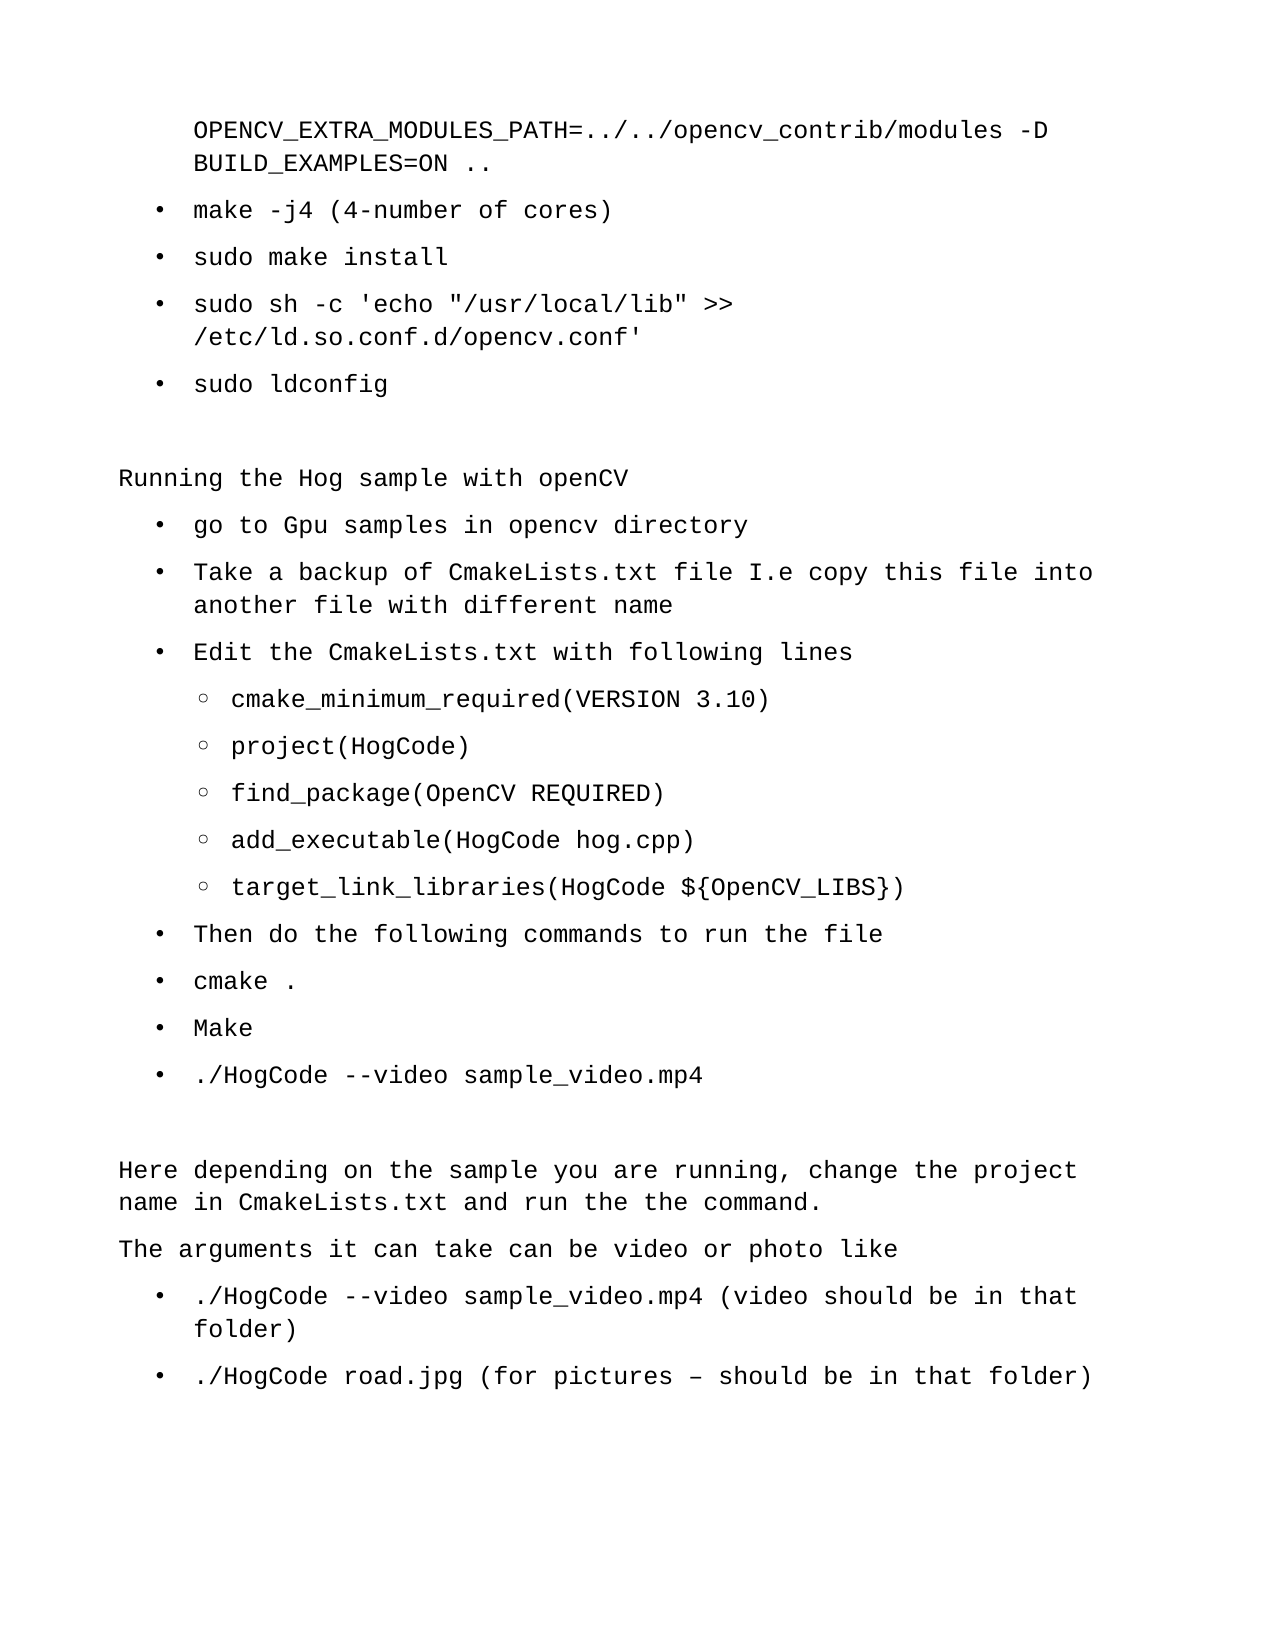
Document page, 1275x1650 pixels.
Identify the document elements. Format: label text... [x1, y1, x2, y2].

list ./HogCode --video sample_video.mp4 [156, 1063, 1157, 1091]
list Make [156, 1016, 1157, 1044]
list make -j4 (4-number of cores) [156, 198, 1157, 226]
list sudo sh -c 'echo "/usr/local/lib" >> /etc/ld.so.conf.d/opencv.conf' [156, 292, 1157, 353]
list sudo make install [156, 245, 1157, 273]
list ./HogCode --video sample_video.mp4 (video should be in that folder) [156, 1284, 1157, 1345]
list project(HogCode) [193, 733, 1157, 762]
list ./HogCode road.jpg (for pictures – should be in that folder) [156, 1363, 1157, 1392]
list find_package(OpenCV REQUIRED) [193, 781, 1157, 809]
list target_link_libraries(HogCode ${OpenCV_LIBS}) [193, 875, 1157, 903]
list add_executable(HogCode hog.cpp) [193, 828, 1157, 856]
text Here depending on the sample you are running, change the project name in CmakeLists.txt and run the the command. [118, 1157, 1157, 1218]
list cmake . [156, 969, 1157, 997]
list sudo ldconfig [156, 371, 1157, 400]
text The arguments it can take can be video or photo like [118, 1237, 1157, 1265]
list go to Gpu samples in opencv directory [156, 513, 1157, 541]
list Then do the following commands to run the file [156, 922, 1157, 950]
list Edit the CmakeLists.txt with following lines [156, 639, 1157, 668]
list OPENCV_EXTRA_MODULES_PATH=../../opencv_contrib/modules -D BUILD_EXAMPLES=ON .. [156, 118, 1157, 179]
text Running the Hog sample with openCV [118, 466, 1157, 494]
list Take a backup of CmakeLists.txt file I.e copy this file into another file with different name [156, 560, 1157, 621]
list cmake_minimum_required(VERSION 3.10) [193, 686, 1157, 715]
